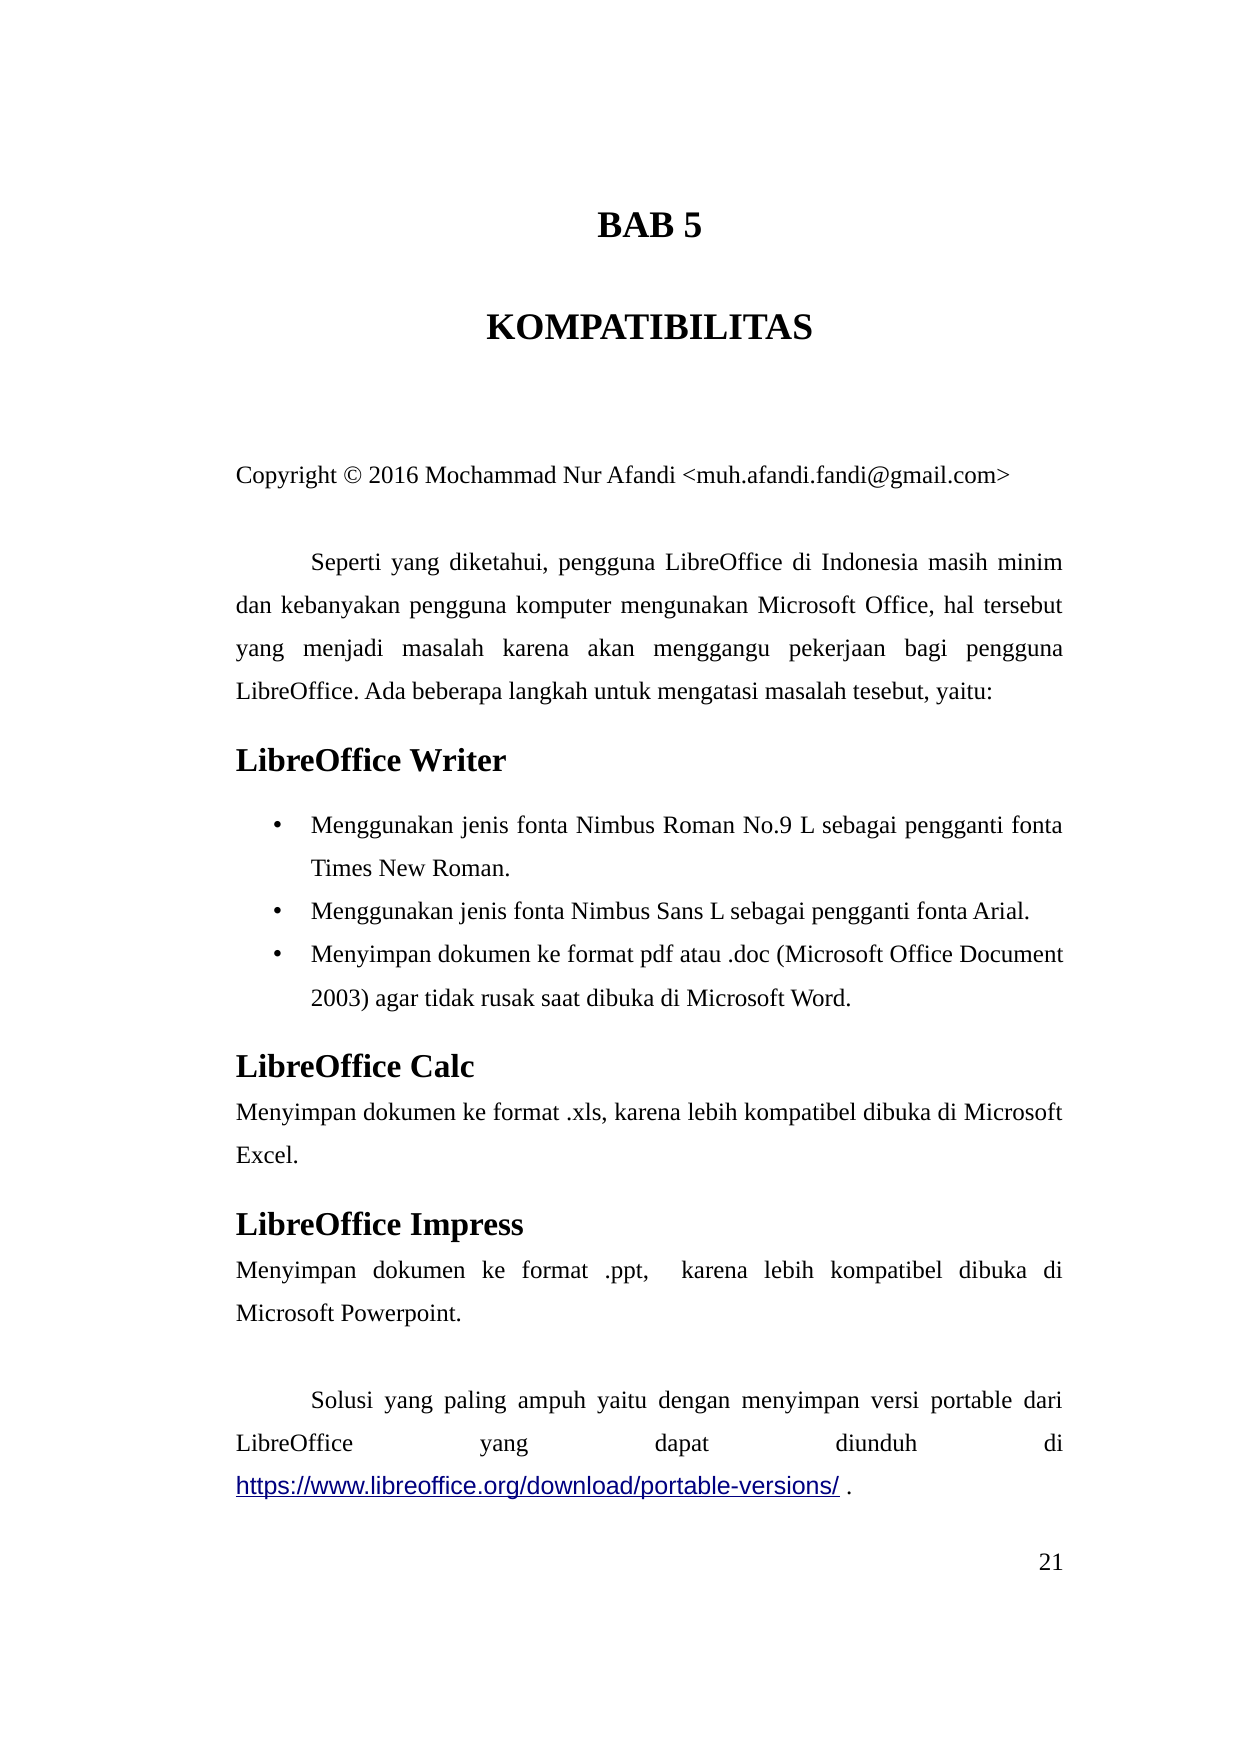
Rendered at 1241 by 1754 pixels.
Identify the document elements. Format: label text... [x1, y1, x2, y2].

text Copyright © 2016 Mochammad Nur Afandi <muh.afandi.fandi@gmail.com> [236, 461, 1063, 489]
subtitle BAB 5 [236, 202, 1063, 245]
list Menyimpan dokumen ke format .ppt, karena lebih kompatibel dibuka di Microsoft Powerpoint. [236, 1255, 1063, 1327]
list Menyimpan dokumen ke format pdf atau .doc (Microsoft Office Document 2003) agar tidak rusak saat dibuka di Microsoft Word. [273, 939, 1063, 1011]
list Menyimpan dokumen ke format .xls, karena lebih kompatibel dibuka di Microsoft Excel. [236, 1097, 1063, 1169]
subtitle LibreOffice Writer [236, 740, 1063, 778]
subtitle LibreOffice Impress [236, 1204, 1063, 1243]
subtitle KOMPATIBILITAS [236, 304, 1063, 347]
text Solusi yang paling ampuh yaitu dengan menyimpan versi portable dari LibreOffice yang dapat diunduh di https://www.libreoffice.org/download/portable-versions/ . [236, 1385, 1063, 1500]
list Menggunakan jenis fonta Nimbus Roman No.9 L sebagai pengganti fonta Times New Roman. [273, 810, 1063, 882]
list Menggunakan jenis fonta Nimbus Sans L sebagai pengganti fonta Arial. [273, 896, 1063, 925]
text Seperti yang diketahui, pengguna LibreOffice di Indonesia masih minim dan kebanyakan pengguna komputer mengunakan Microsoft Office, hal tersebut yang menjadi masalah karena akan menggangu pekerjaan bagi pengguna LibreOffice. Ada beberapa langkah untuk mengatasi masalah tesebut, yaitu: [236, 547, 1063, 705]
subtitle LibreOffice Calc [236, 1047, 1063, 1085]
